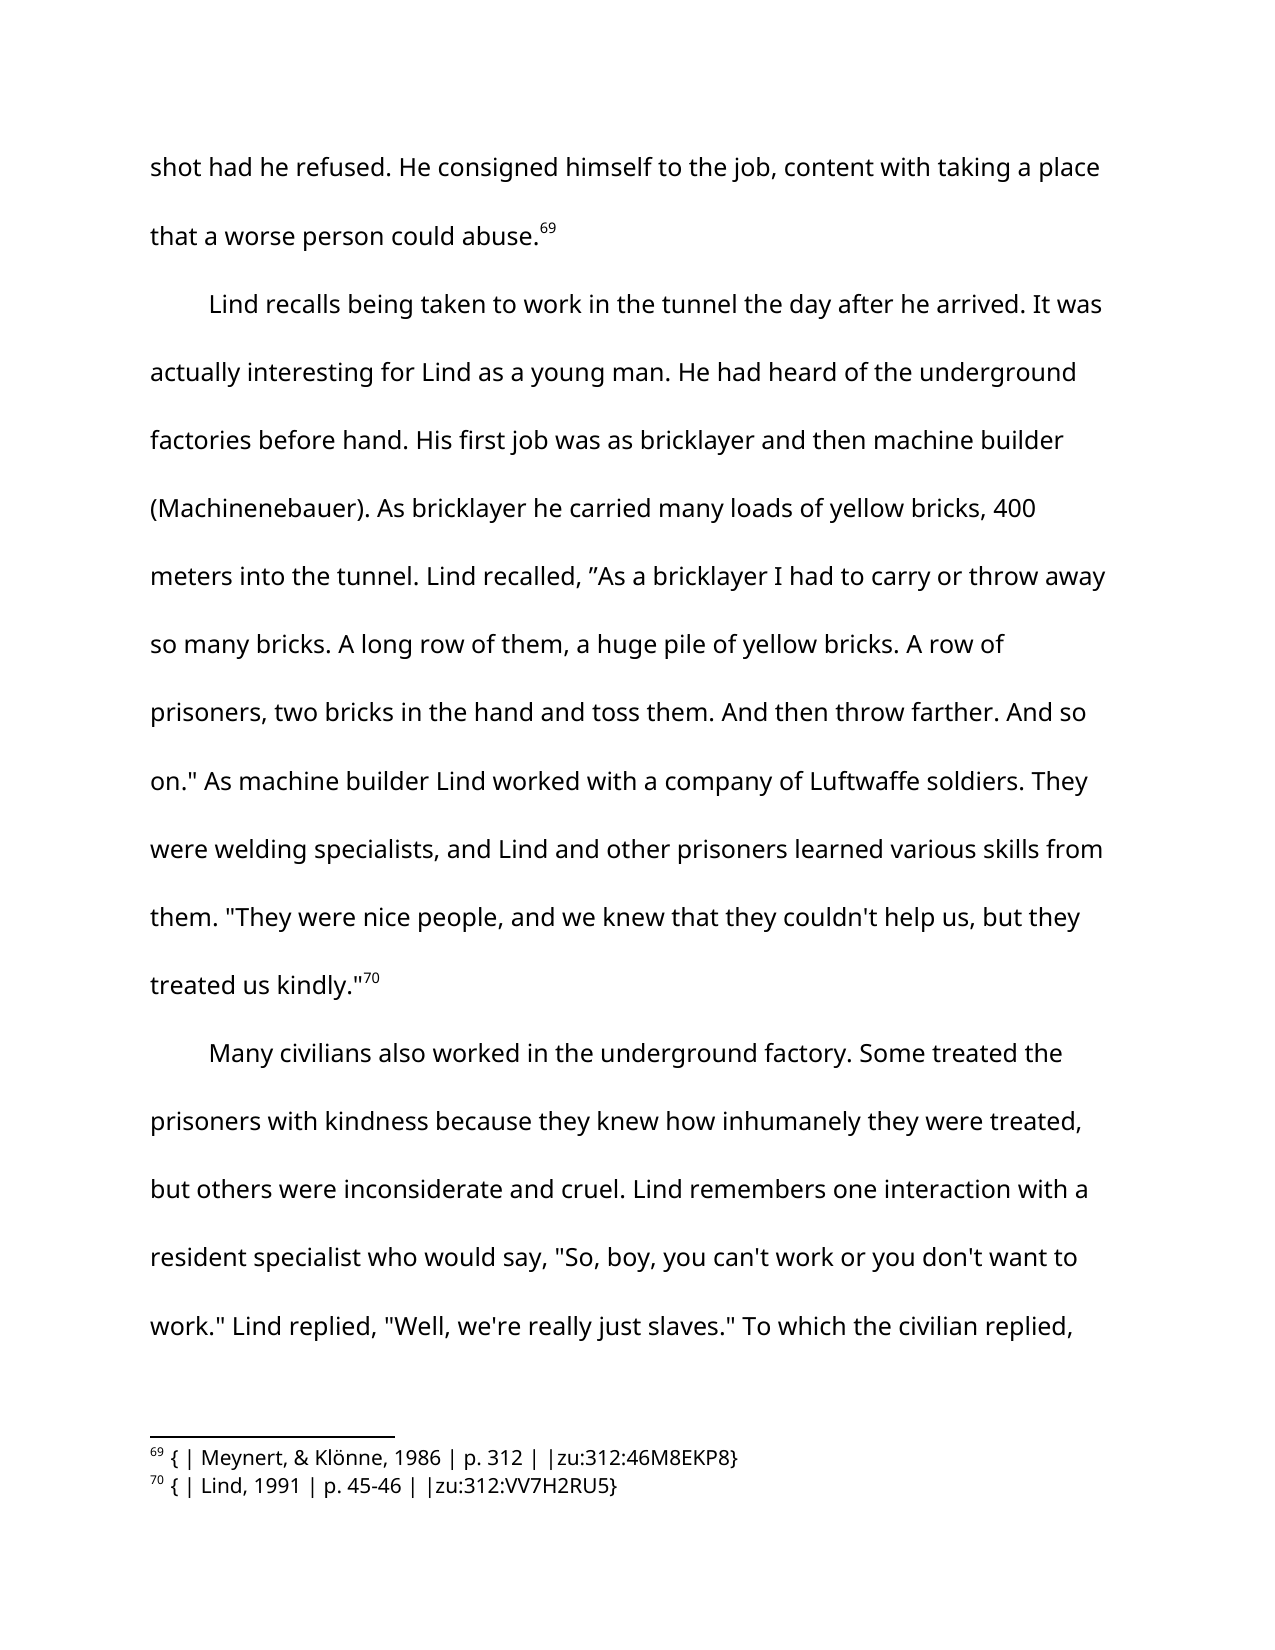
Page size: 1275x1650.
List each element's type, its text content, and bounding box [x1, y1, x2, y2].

text { | Lind, 1991 | p. 45-46 | |zu:312:VV7H2RU5} [150, 1472, 1125, 1500]
text { | Meynert, & Klönne, 1986 | p. 312 | |zu:312:46M8EKP8} [150, 1443, 1125, 1472]
text Many civilians also worked in the underground factory. Some treated the prisoners with kindness because they knew how inhumanely they were treated, but others were inconsiderate and cruel. Lind remembers one interaction with a resident specialist who would say, "So, boy, you can't work or you don't want to work." Lind replied, "Well, we're really just slaves." To which the civilian replied, [150, 1036, 1125, 1342]
text Lind recalls being taken to work in the tunnel the day after he arrived. It was actually interesting for Lind as a young man. He had heard of the underground factories before hand. His first job was as bricklayer and then machine builder (Machinenebauer). As bricklayer he carried many loads of yellow bricks, 400 meters into the tunnel. Lind recalled, ”As a bricklayer I had to carry or throw away so many bricks. A long row of them, a huge pile of yellow bricks. A row of prisoners, two bricks in the hand and toss them. And then throw farther. And so on." As machine builder Lind worked with a company of Luftwaffe soldiers. They were welding specialists, and Lind and other prisoners learned various skills from them. "They were nice people, and we knew that they couldn't help us, but they treated us kindly." [150, 286, 1125, 1002]
text shot had he refused. He consigned himself to the job, content with taking a place that a worse person could abuse. [150, 150, 1125, 252]
